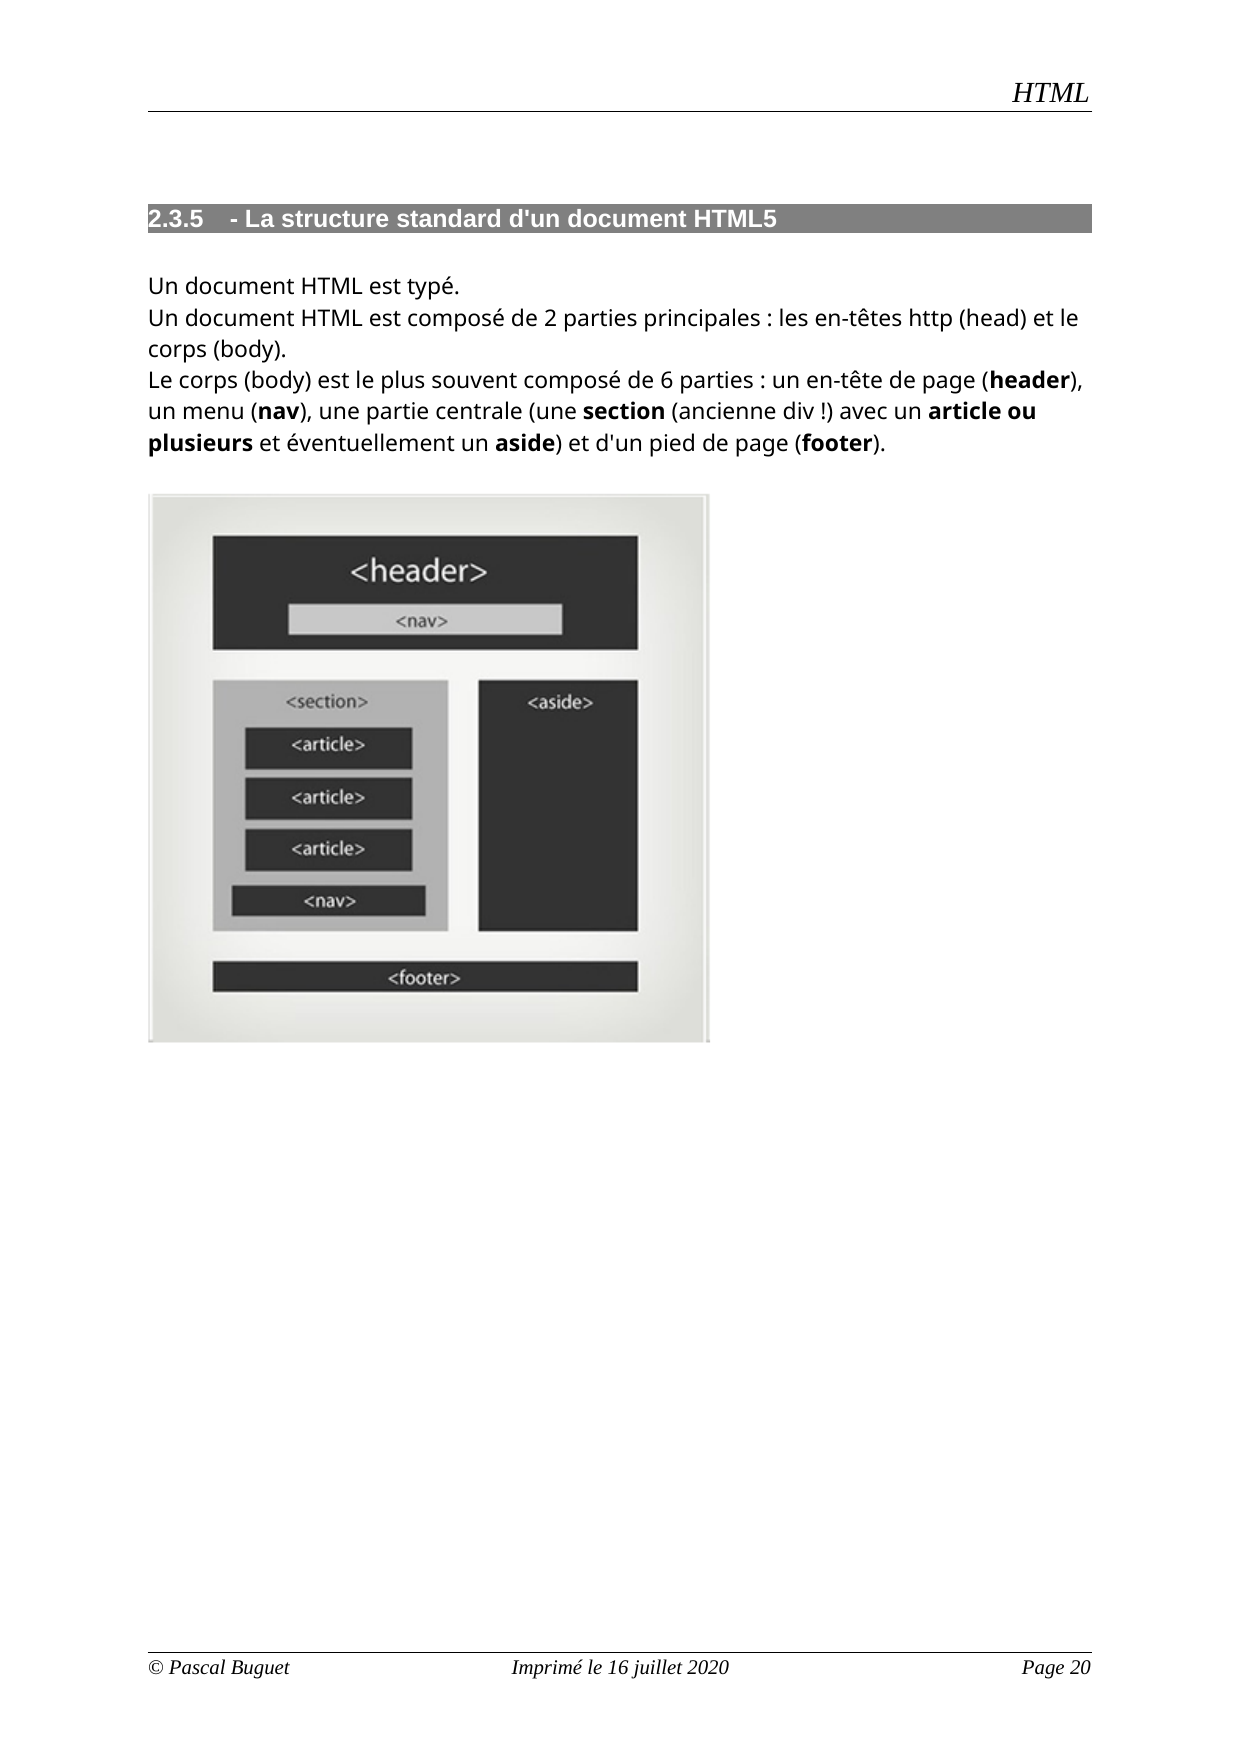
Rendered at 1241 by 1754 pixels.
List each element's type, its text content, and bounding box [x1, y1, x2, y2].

text Un document HTML est typé. [148, 270, 1092, 301]
text Un document HTML est composé de 2 parties principales : les en-têtes http (head) et le corps (body). [148, 301, 1092, 364]
subtitle - La structure standard d'un document HTML5 [148, 204, 1092, 233]
picture [147, 488, 711, 1049]
text Le corps (body) est le plus souvent composé de 6 parties : un en-tête de page (header), un menu (nav), une partie centrale (une section (ancienne div !) avec un article ou plusieurs et éventuellement un aside) et d'un pied de page (footer). [148, 364, 1092, 458]
